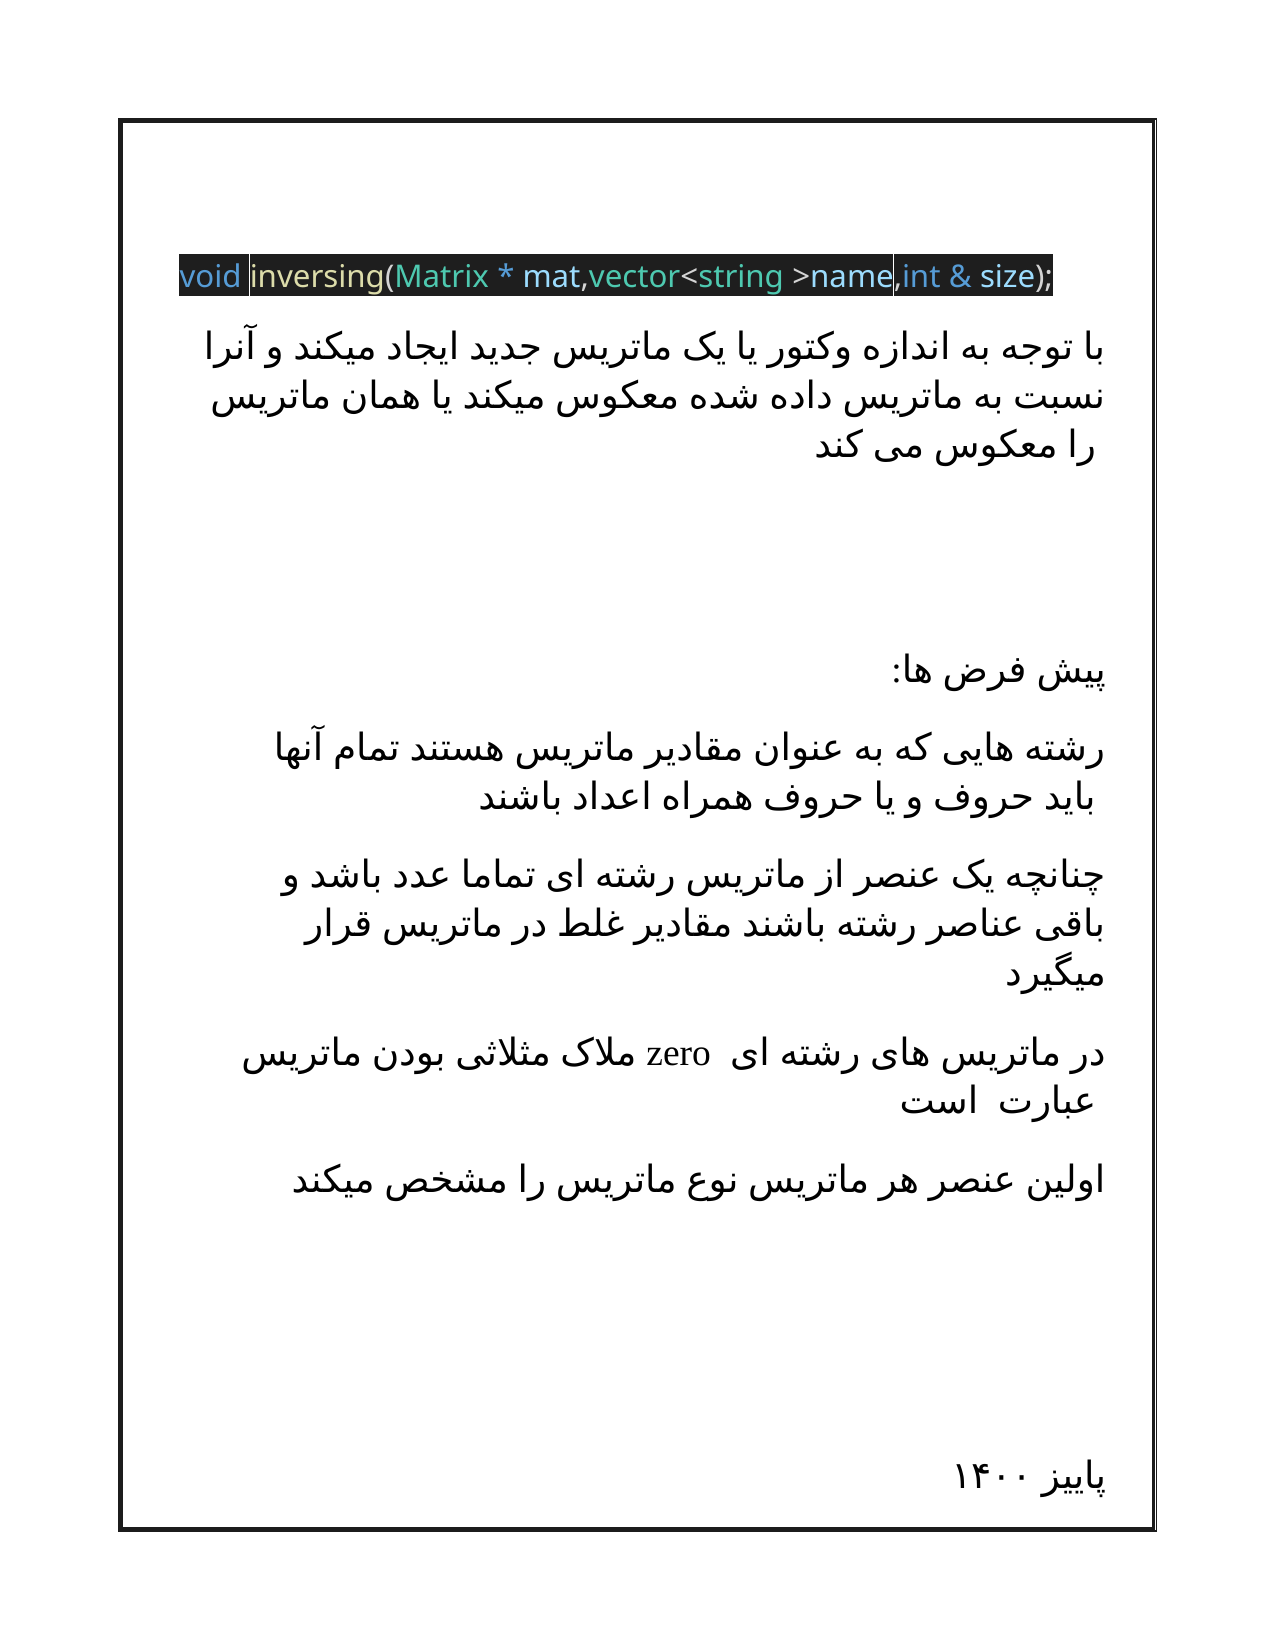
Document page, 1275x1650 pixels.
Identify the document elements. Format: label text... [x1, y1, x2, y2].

text چنانچه یک عنصر از ماتریس رشته ای تماما عدد باشد و باقی عناصر رشته باشند مقادیر غلط در ماتریس قرار میگیرد [271, 854, 1106, 1001]
text اولین عنصر هر ماتریس نوع ماتریس را مشخص میکند [179, 1159, 1106, 1207]
text پاییز ۱۴۰۰ [179, 1455, 1106, 1504]
text رشته هایی که به عنوان مقادیر ماتریس هستند تمام آنها باید حروف و یا حروف همراه اعداد باشند [271, 727, 1106, 824]
text void inversing(Matrix * mat,vector<string >name,int & size); [179, 254, 1106, 296]
text با توجه به اندازه وکتور یا یک ماتریس جدید ایجاد میکند و آنرا نسبت به ماتریس داده شده معکوس میکند یا همان ماتریس را معکوس می کند [179, 326, 1106, 472]
text :پیش فرض ها [123, 647, 1106, 697]
text ملاک مثلاثی بودن ماتریس zero در ماتریس های رشته ای عبارت است [188, 1030, 1106, 1129]
